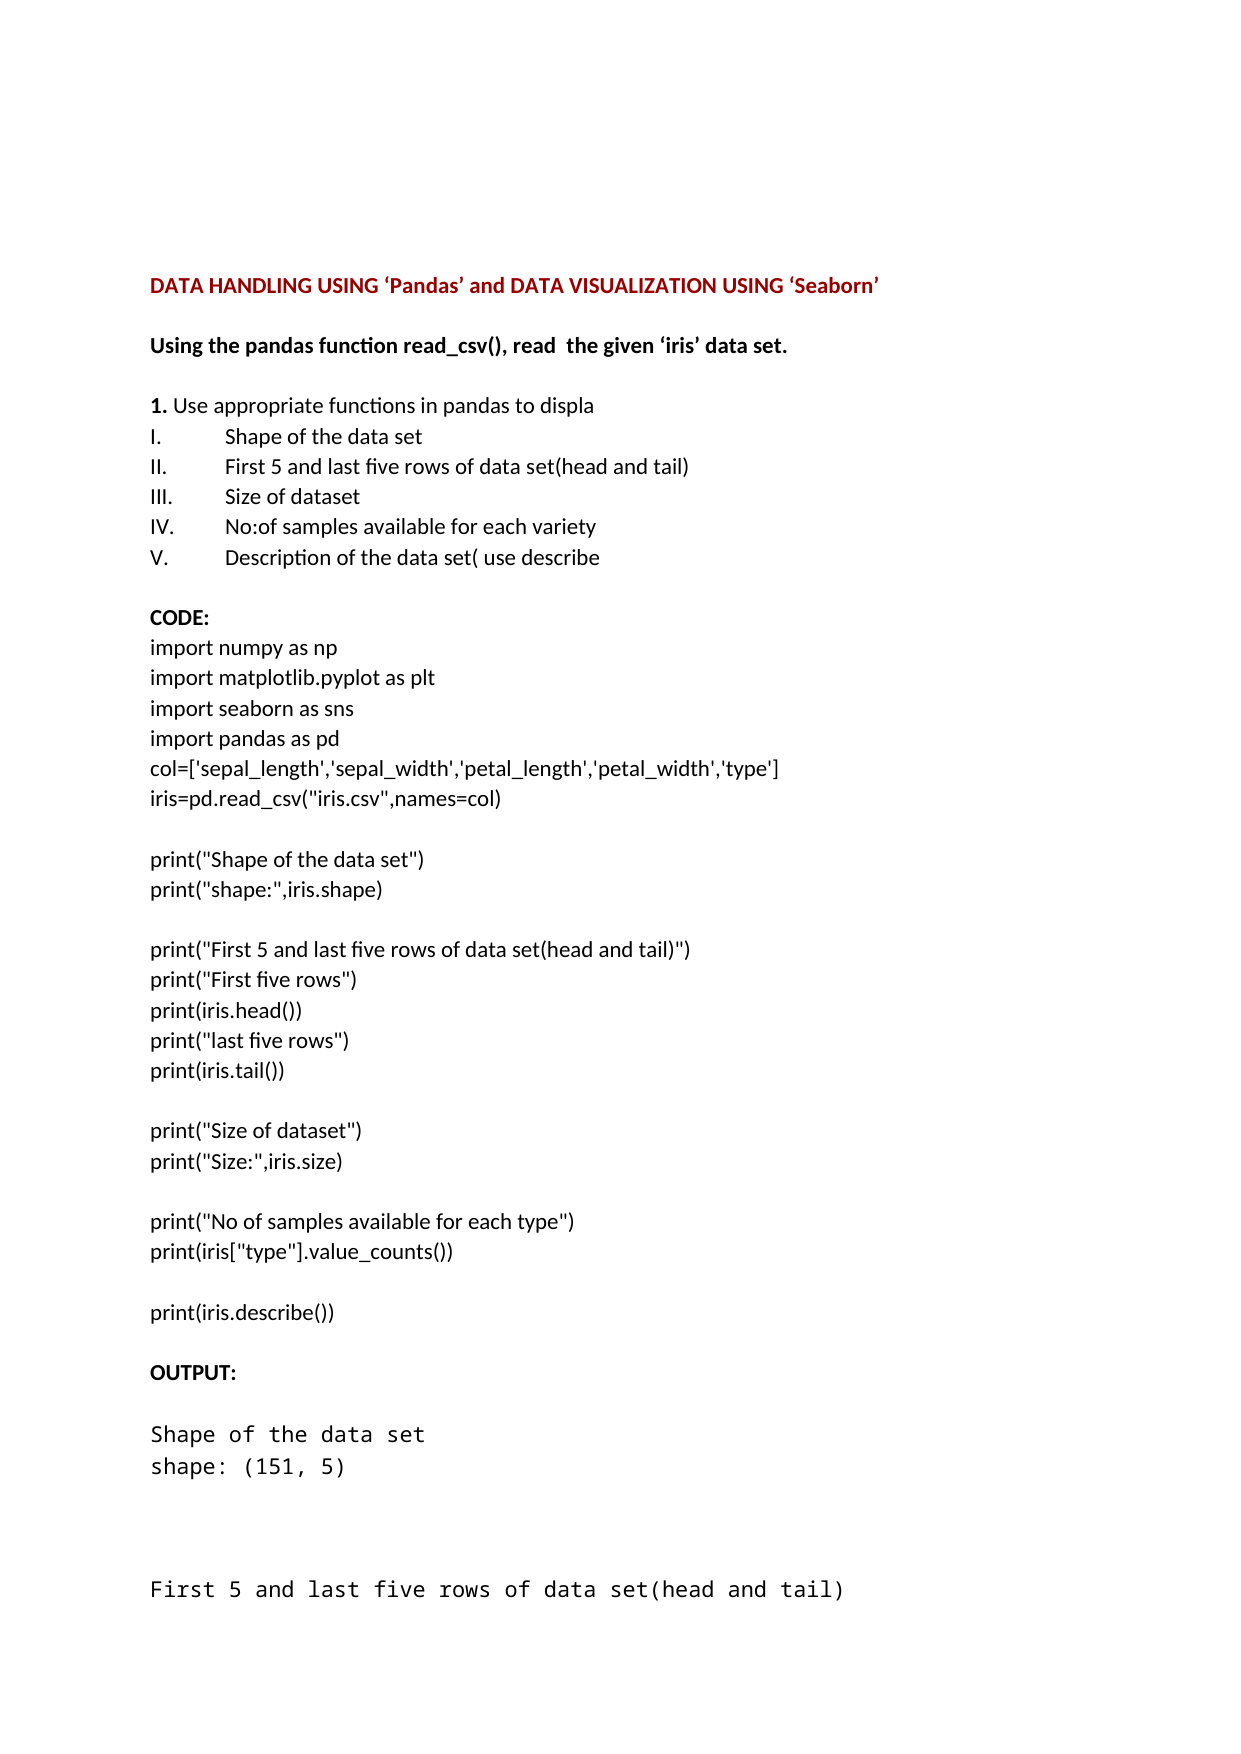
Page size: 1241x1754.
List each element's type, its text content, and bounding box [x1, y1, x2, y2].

text print(iris.head()) [150, 996, 1090, 1024]
text DATA HANDLING USING ‘Pandas’ and DATA VISUALIZATION USING ‘Seaborn’ [150, 271, 1090, 299]
text First 5 and last five rows of data set(head and tail) [150, 1573, 1090, 1603]
text 1. Use appropriate functions in pandas to displa [150, 392, 1090, 420]
text import numpy as np [150, 633, 1090, 661]
text print("Shape of the data set") [150, 845, 1090, 873]
text print("shape:",iris.shape) [150, 875, 1090, 903]
text print("Size of dataset") [150, 1117, 1090, 1145]
text print("First 5 and last five rows of data set(head and tail)") [150, 935, 1090, 963]
text import matplotlib.pyplot as plt [150, 663, 1090, 692]
list Shape of the data set [150, 422, 1090, 450]
text import pandas as pd [150, 724, 1090, 752]
text print(iris.describe()) [150, 1298, 1090, 1326]
text CODE: [150, 603, 1090, 631]
text print(iris["type"].value_counts()) [150, 1237, 1090, 1266]
text OUTPUT: [150, 1358, 1090, 1386]
text print("No of samples available for each type") [150, 1207, 1090, 1235]
text iris=pd.read_csv("iris.csv",names=col) [150, 784, 1090, 812]
text print("last five rows") [150, 1026, 1090, 1054]
text print("First five rows") [150, 966, 1090, 994]
text Using the pandas function read_csv(), read the given ‘iris’ data set. [150, 331, 1090, 359]
list Description of the data set( use describe [150, 543, 1090, 571]
text Shape of the data set [150, 1419, 1090, 1448]
text print(iris.tail()) [150, 1056, 1090, 1084]
text col=['sepal_length','sepal_width','petal_length','petal_width','type'] [150, 754, 1090, 782]
list Size of dataset [150, 482, 1090, 510]
list First 5 and last five rows of data set(head and tail) [150, 452, 1090, 480]
text shape: (151, 5) [150, 1451, 1090, 1481]
text print("Size:",iris.size) [150, 1147, 1090, 1175]
text import seaborn as sns [150, 694, 1090, 722]
list No:of samples available for each variety [150, 512, 1090, 541]
